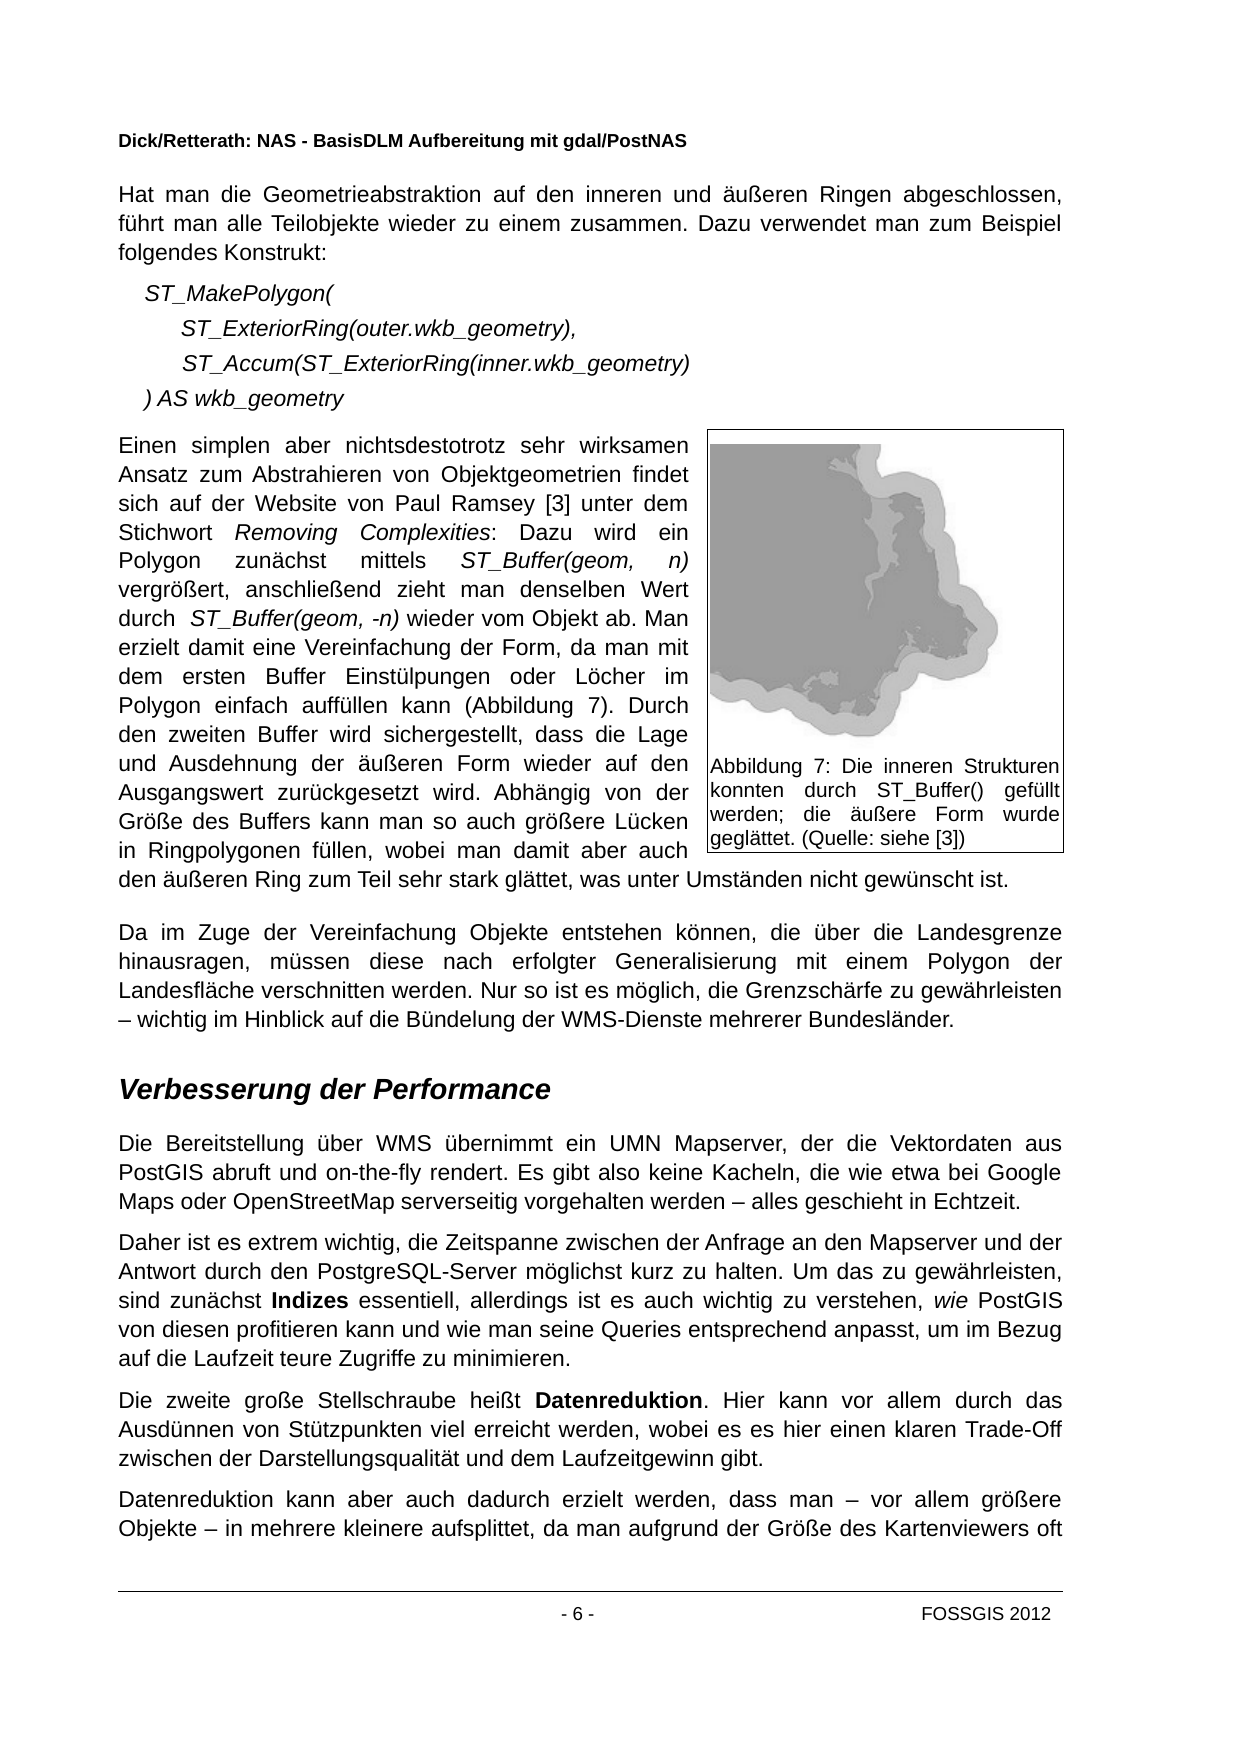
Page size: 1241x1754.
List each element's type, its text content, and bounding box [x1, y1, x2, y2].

text Abbildung 7: Die inneren Strukturen konnten durch ST_Buffer() gefüllt werden; die äußere Form wurde geglättet. (Quelle: siehe [3]) [710, 754, 1060, 849]
text ST_MakePolygon( [144, 280, 1063, 307]
text Da im Zuge der Vereinfachung Objekte entstehen können, die über die Landesgrenze hinausragen, müssen diese nach erfolgter Generalisierung mit einem Polygon der Landesfläche verschnitten werden. Nur so ist es möglich, die Grenzschärfe zu gewährleisten – wichtig im Hinblick auf die Bündelung der WMS-Dienste mehrerer Bundesländer. [118, 919, 1063, 1032]
subtitle Verbesserung der Performance [118, 1072, 1063, 1106]
text Datenreduktion kann aber auch dadurch erzielt werden, dass man – vor allem größere Objekte – in mehrere kleinere aufsplittet, da man aufgrund der Größe des Kartenviewers oft [118, 1486, 1063, 1541]
text Die zweite große Stellschraube heißt Datenreduktion. Hier kann vor allem durch das Ausdünnen von Stützpunkten viel erreicht werden, wobei es es hier einen klaren Trade-Off zwischen der Darstellungsqualität und dem Laufzeitgewinn gibt. [118, 1387, 1063, 1471]
text Hat man die Geometrieabstraktion auf den inneren und äußeren Ringen abgeschlossen, führt man alle Teilobjekte wieder zu einem zusammen. Dazu verwendet man zum Beispiel folgendes Konstrukt: [118, 181, 1063, 265]
text Einen simplen aber nichtsdestotrotz sehr wirksamen Ansatz zum Abstrahieren von Objektgeometrien findet sich auf der Website von Paul Ramsey [3] unter dem Stichwort Removing Complexities: Dazu wird ein Polygon zunächst mittels ST_Buffer(geom, n) vergrößert, anschließend zieht man denselben Wert durch ST_Buffer(geom, -n) wieder vom Objekt ab. Man erzielt damit eine Vereinfachung der Form, da man mit dem ersten Buffer Einstülpungen oder Löcher im Polygon einfach auffüllen kann (Abbildung 7). Durch den zweiten Buffer wird sichergestellt, dass die Lage und Ausdehnung der äußeren Form wieder auf den Ausgangswert zurückgesetzt wird. Abhängig von der Größe des Buffers kann man so auch größere Lücken in Ringpolygonen füllen, wobei man damit aber auch den äußeren Ring zum Teil sehr stark glättet, was unter Umständen nicht gewünscht ist. [118, 432, 1063, 892]
text ST_ExteriorRing(outer.wkb_geometry), [181, 315, 1063, 341]
text Die Bereitstellung über WMS übernimmt ein UMN Mapserver, der die Vektordaten aus PostGIS abruft und on-the-fly rendert. Es gibt also keine Kacheln, die wie etwa bei Google Maps oder OpenStreetMap serverseitig vorgehalten werden – alles geschieht in Echtzeit. [118, 1130, 1063, 1214]
text Einen simplen aber nichtsdestotrotz sehr wirksamen Ansatz zum Abstrahieren von Objektgeometrien findet sich auf der Website von Paul Ramsey [3] unter dem Stichwort Removing Complexities: Dazu wird ein Polygon zunächst mittels ST_Buffer(geom, n) vergrößert, anschließend zieht man denselben Wert durch ST_Buffer(geom, -n) wieder vom Objekt ab. Man erzielt damit eine Vereinfachung der Form, da man mit dem ersten Buffer Einstülpungen oder Löcher im Polygon einfach auffüllen kann (Abbildung 7). Durch den zweiten Buffer wird sichergestellt, dass die Lage und Ausdehnung der äußeren Form wieder auf den Ausgangswert zurückgesetzt wird. Abhängig von der Größe des Buffers kann man so auch größere Lücken in Ringpolygonen füllen, wobei man damit aber auch den äußeren Ring zum Teil sehr stark glättet, was unter Umständen nicht gewünscht ist. [708, 430, 1063, 852]
text ) AS wkb_geometry [144, 385, 1063, 411]
text Daher ist es extrem wichtig, die Zeitspanne zwischen der Anfrage an den Mapserver und der Antwort durch den PostgreSQL-Server möglichst kurz zu halten. Um das zu gewährleisten, sind zunächst Indizes essentiell, allerdings ist es auch wichtig zu verstehen, wie PostGIS von diesen profitieren kann und wie man seine Queries entsprechend anpasst, um im Bezug auf die Laufzeit teure Zugriffe zu minimieren. [118, 1229, 1063, 1372]
text ST_Accum(ST_ExteriorRing(inner.wkb_geometry) [182, 350, 1063, 376]
